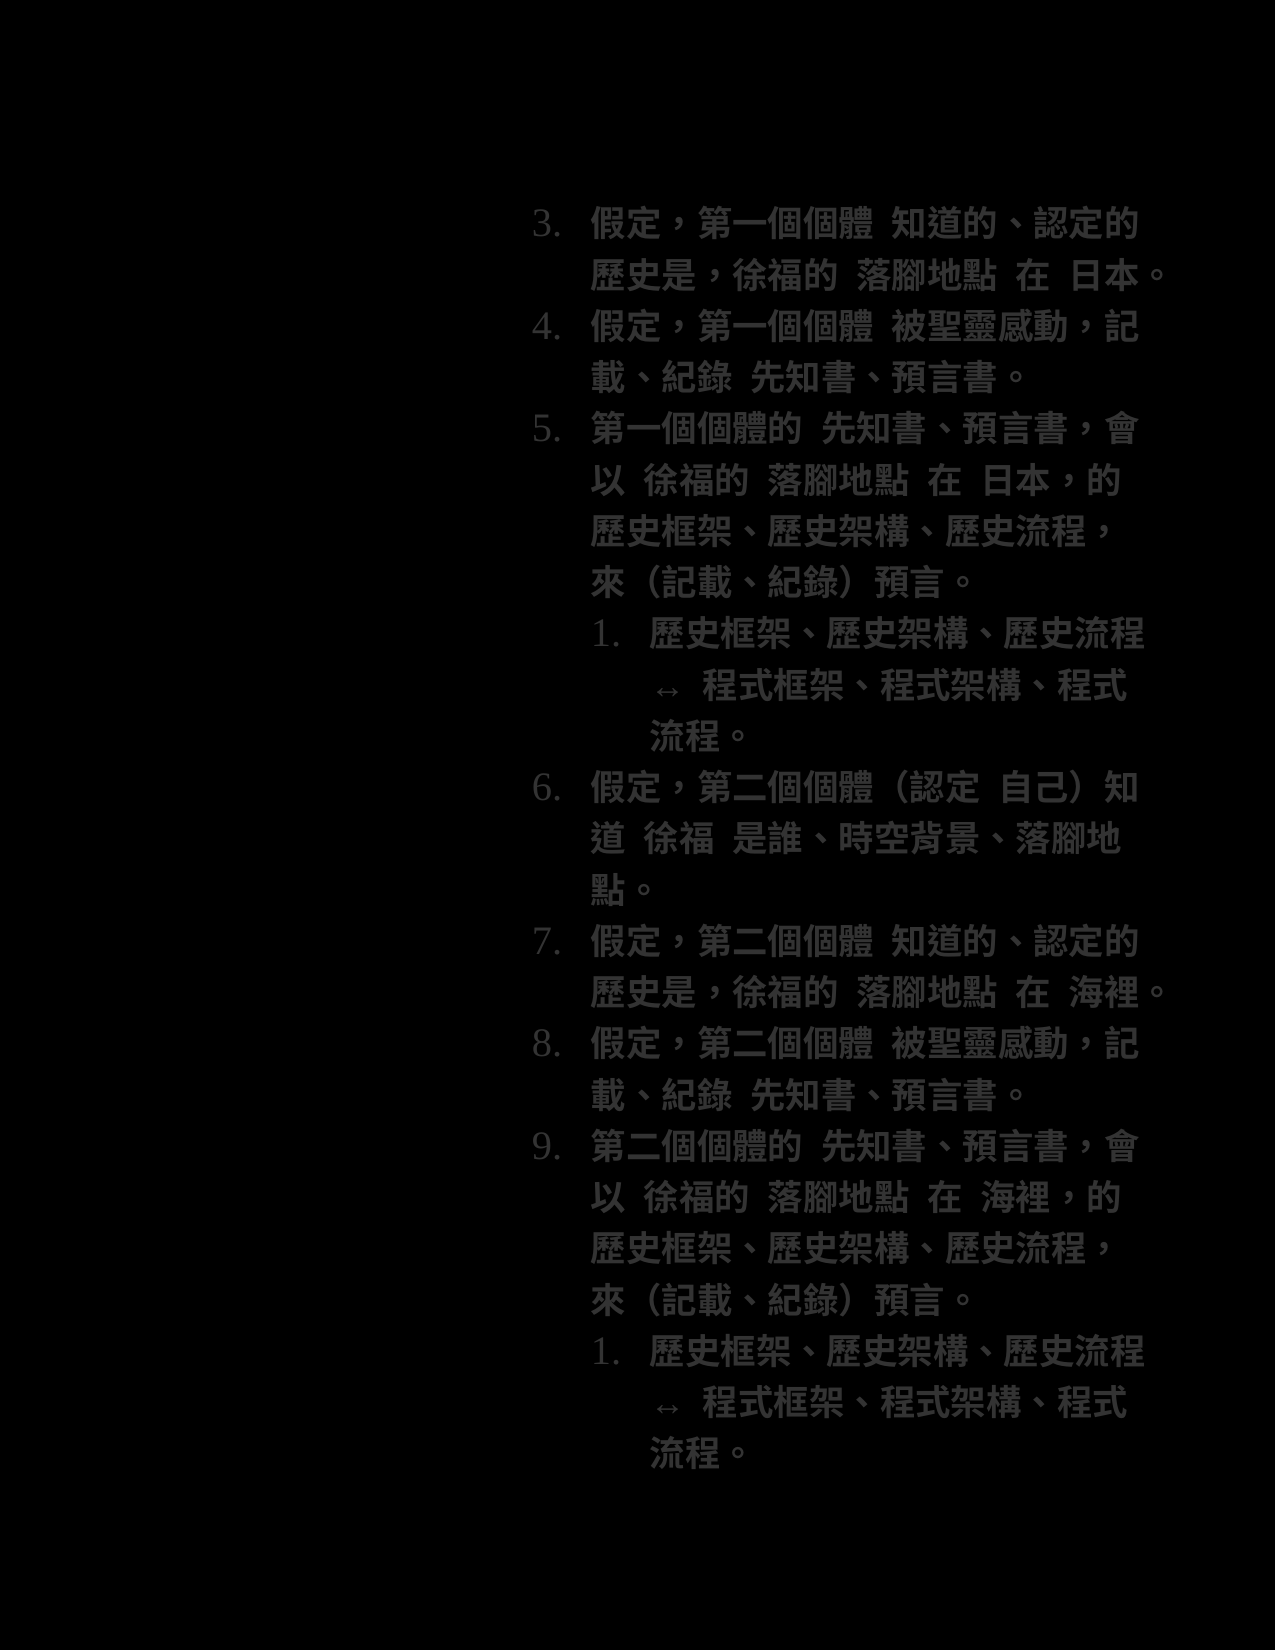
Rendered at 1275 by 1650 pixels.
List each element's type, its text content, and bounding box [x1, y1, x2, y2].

list 歷史框架、歷史架構、歷史流程 ↔ 程式框架、程式架構、程式流程。 [591, 1323, 1157, 1477]
list 第二個個體的 先知書、預言書，會以 徐福的 落腳地點 在 海裡，的 歷史框架、歷史架構、歷史流程，來（記載、紀錄）預言。 [532, 1118, 1157, 1323]
list 歷史框架、歷史架構、歷史流程 ↔ 程式框架、程式架構、程式流程。 [591, 606, 1157, 759]
list 假定，第一個個體 知道的、認定的 歷史是，徐福的 落腳地點 在 日本。 [532, 196, 1157, 298]
list 假定，第一個個體 被聖靈感動，記載、紀錄 先知書、預言書。 [532, 298, 1157, 401]
list 第一個個體的 先知書、預言書，會以 徐福的 落腳地點 在 日本，的 歷史框架、歷史架構、歷史流程，來（記載、紀錄）預言。 [532, 401, 1157, 606]
list 假定，第二個個體（認定 自己）知道 徐福 是誰、時空背景、落腳地點。 [532, 759, 1157, 913]
list 假定，第二個個體 被聖靈感動，記載、紀錄 先知書、預言書。 [532, 1016, 1157, 1118]
list 假定，第二個個體 知道的、認定的 歷史是，徐福的 落腳地點 在 海裡。 [532, 913, 1157, 1016]
